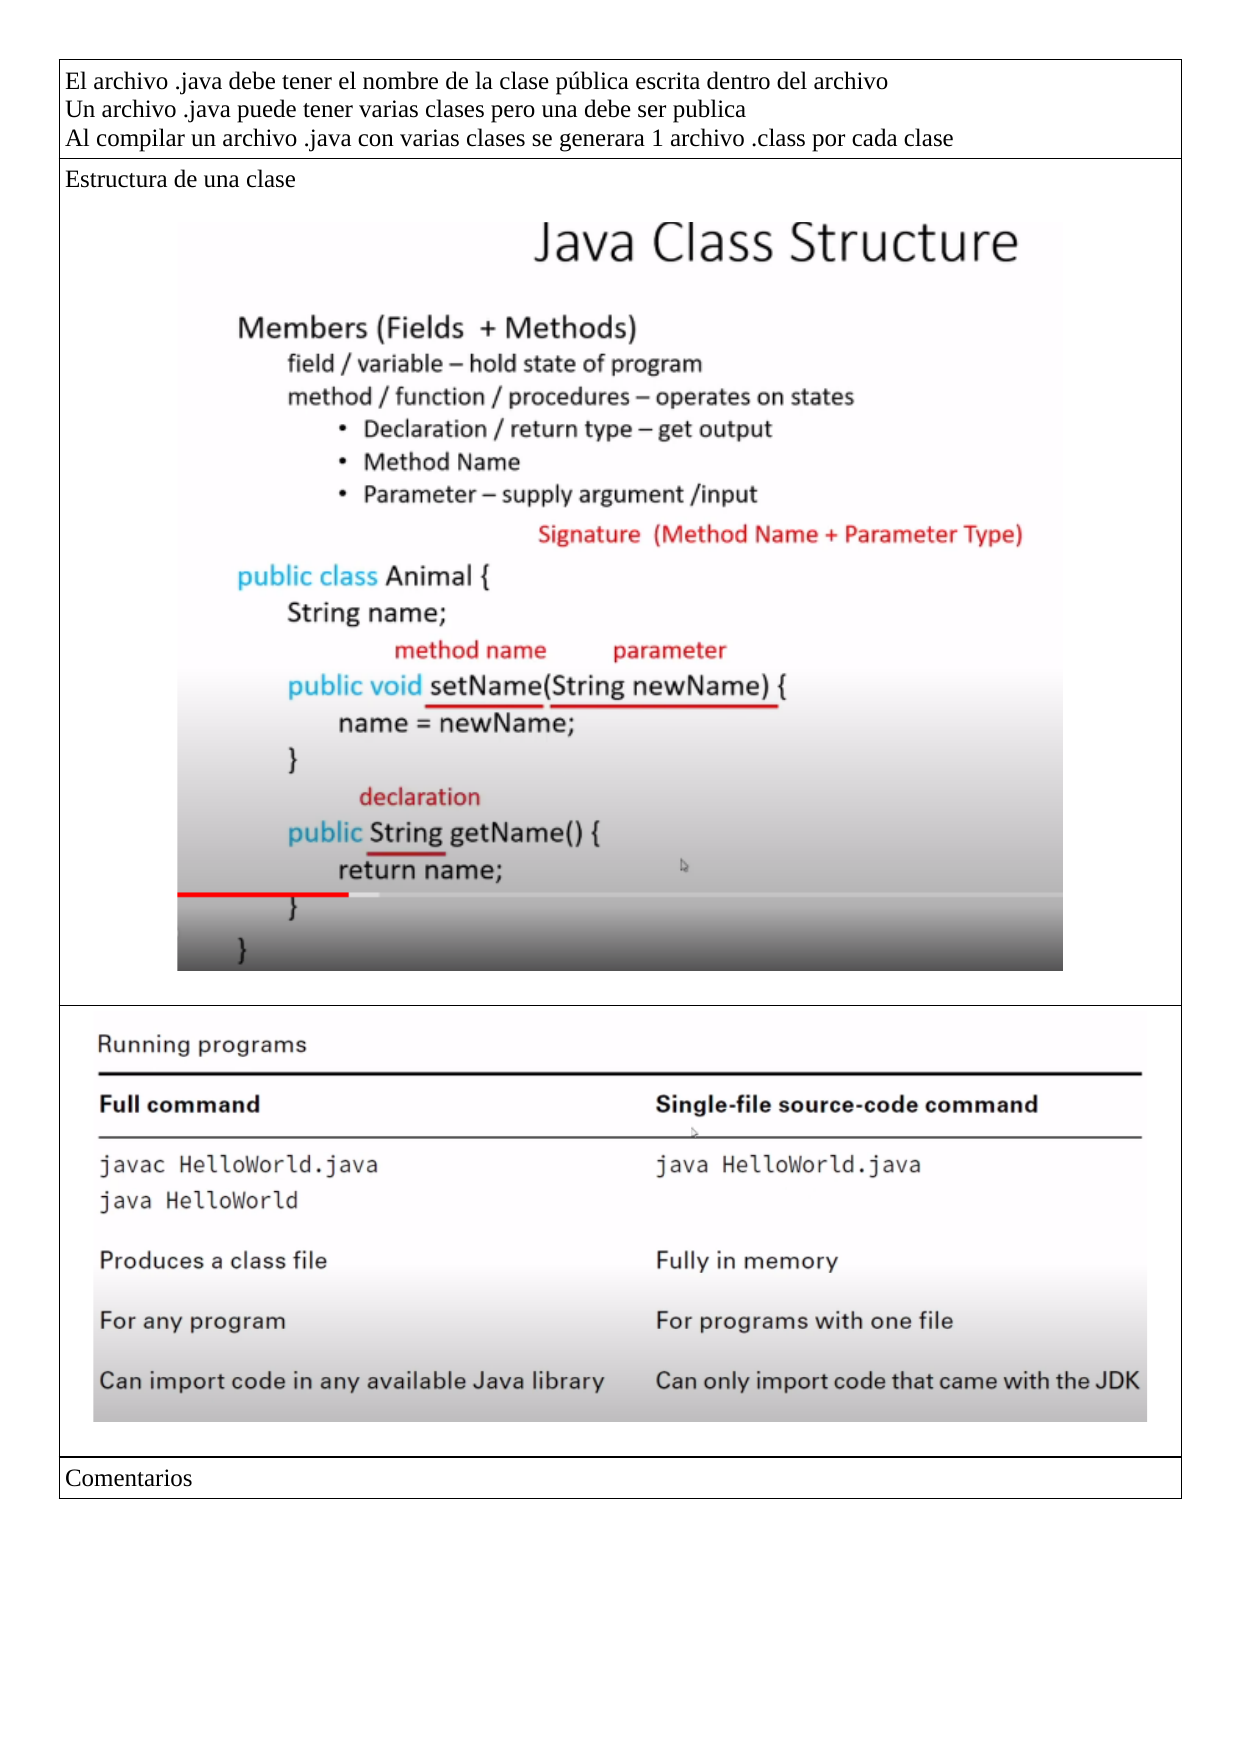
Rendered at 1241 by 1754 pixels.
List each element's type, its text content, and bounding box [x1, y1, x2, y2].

picture [177, 222, 1063, 971]
table_cell [60, 1006, 1181, 1456]
table_cell Estructura de una clase [60, 159, 1181, 1005]
table_cell El archivo .java debe tener el nombre de la clase pública escrita dentro del archivo Un archivo .java puede tener varias clases pero una debe ser publica Al compilar un archivo .java con varias clases se generara 1 archivo .class por cada clase [60, 60, 1181, 158]
picture [93, 1011, 1148, 1422]
table_cell Comentarios [60, 1458, 1181, 1498]
